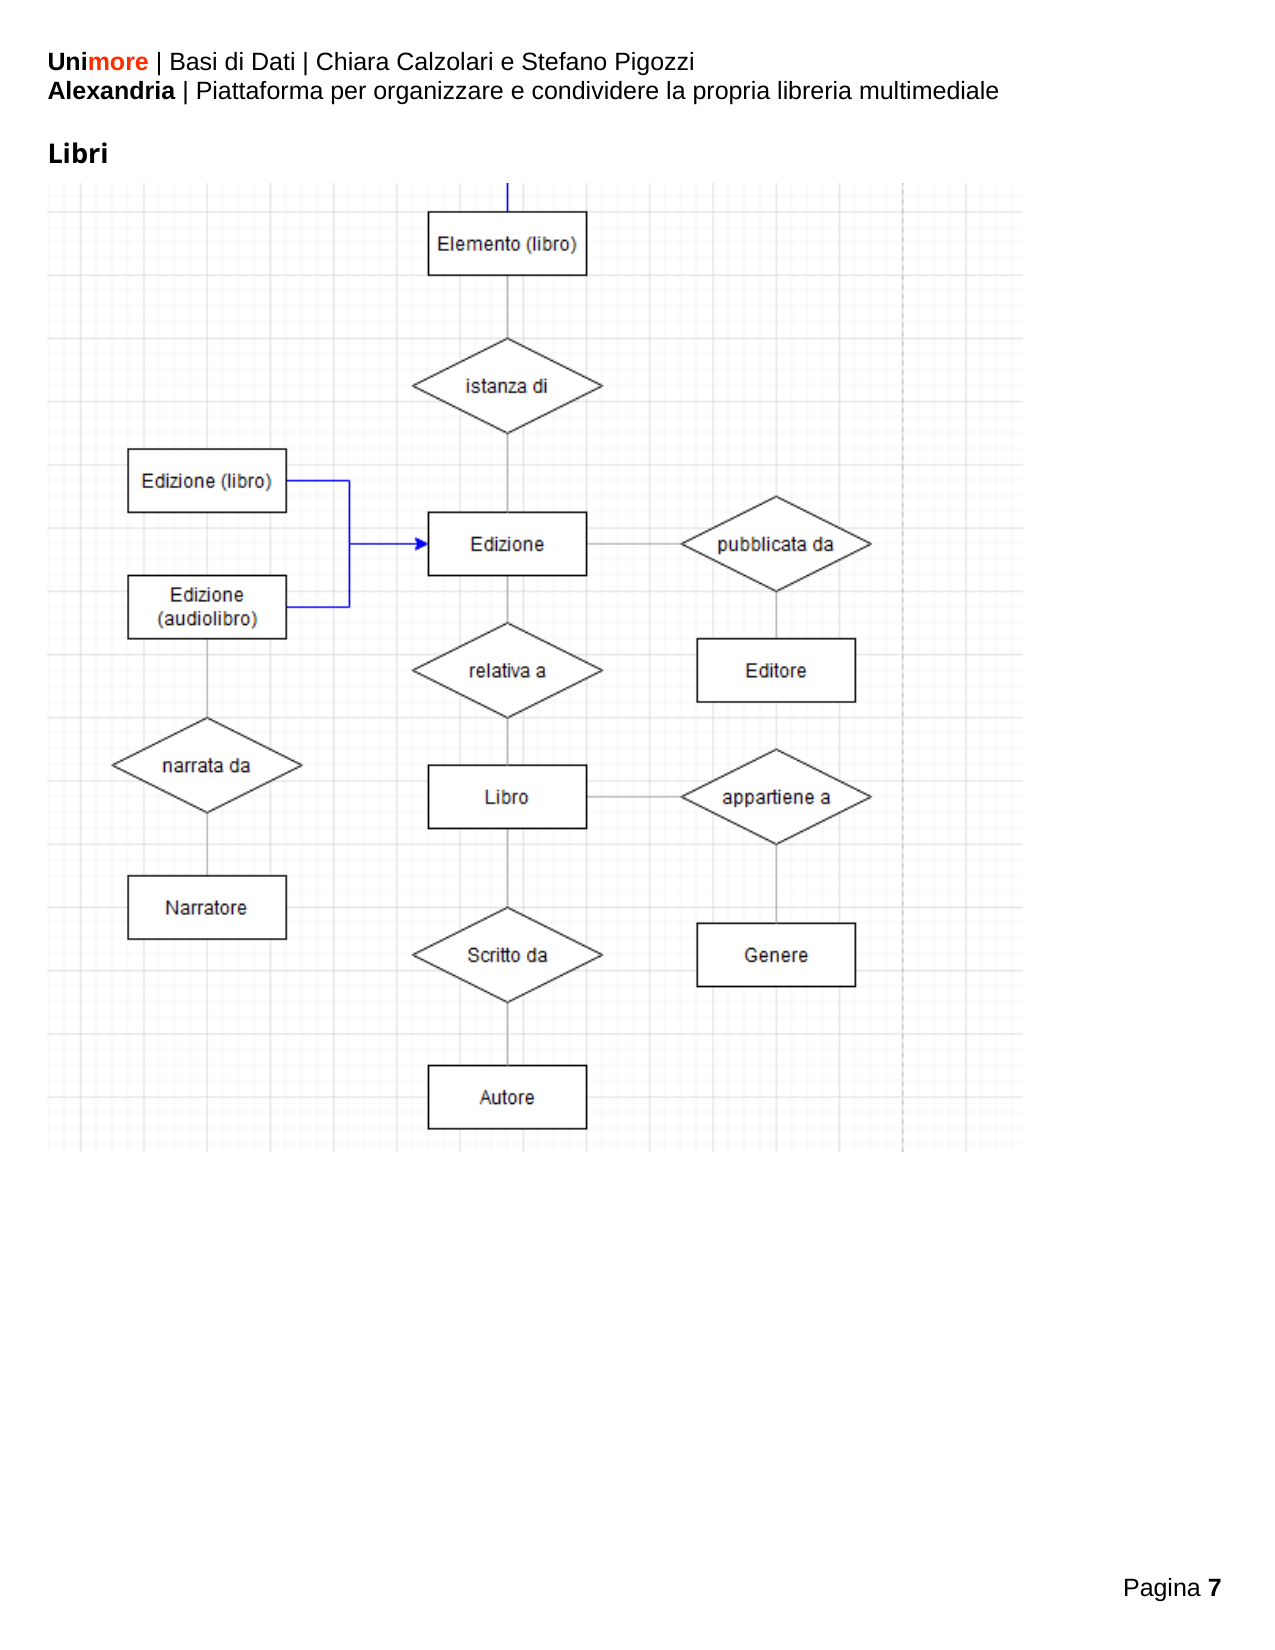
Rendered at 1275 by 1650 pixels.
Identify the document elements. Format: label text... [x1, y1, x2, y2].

subtitle Libri [47, 134, 1228, 171]
picture [47, 183, 1023, 1152]
